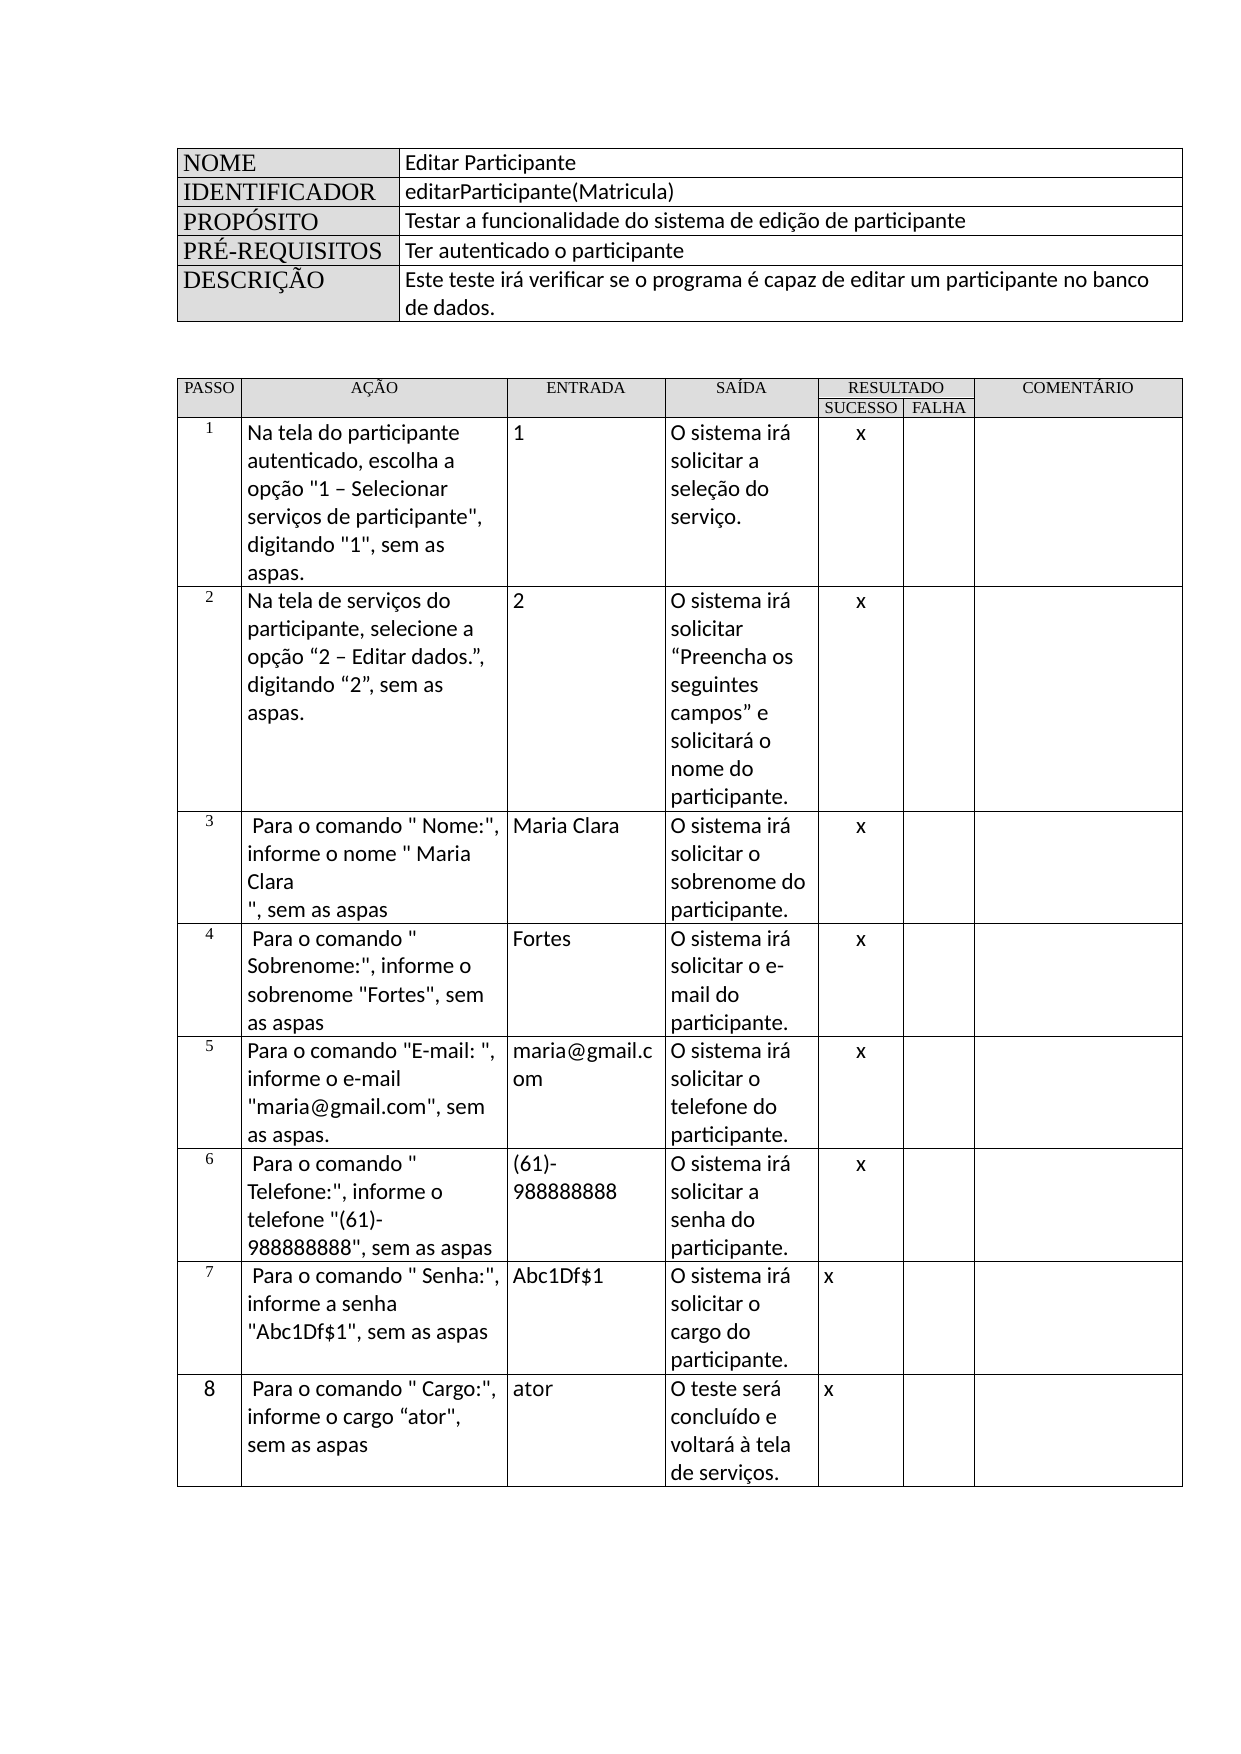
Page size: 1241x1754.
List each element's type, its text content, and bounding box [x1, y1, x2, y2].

table_cell 5 [178, 1037, 241, 1148]
table_cell Para o comando " Nome:", informe o nome " Maria Clara ", sem as aspas [242, 812, 507, 923]
table_cell 2 [178, 587, 241, 811]
table_cell editarParticipante(Matricula) [400, 178, 1182, 206]
table_header SAÍDA [666, 379, 818, 417]
table_cell O sistema irá solicitar o e-mail do participante. [666, 924, 818, 1036]
table_cell x [819, 418, 903, 586]
table_header AÇÃO [242, 379, 507, 417]
table_cell x [819, 587, 903, 811]
table_cell Para o comando " Telefone:", informe o telefone "(61)-988888888", sem as aspas [242, 1149, 507, 1261]
table_cell maria@gmail.com [508, 1037, 665, 1148]
table_cell [975, 812, 1182, 923]
table_cell Fortes [508, 924, 665, 1036]
table_cell [975, 1262, 1182, 1373]
table_cell O sistema irá solicitar o sobrenome do participante. [666, 812, 818, 923]
table_cell [904, 1262, 974, 1373]
table_cell O sistema irá solicitar o cargo do participante. [666, 1262, 818, 1373]
table_cell Para o comando " Sobrenome:", informe o sobrenome "Fortes", sem as aspas [242, 924, 507, 1036]
table_cell [904, 1149, 974, 1261]
table_header NOME [178, 149, 399, 177]
table_cell 3 [178, 812, 241, 923]
table_cell ator [508, 1375, 665, 1486]
table_cell 1 [178, 418, 241, 586]
table_cell [904, 1375, 974, 1486]
table_cell x [819, 1149, 903, 1261]
table_cell Para o comando "E-mail: ", informe o e-mail "maria@gmail.com", sem as aspas. [242, 1037, 507, 1148]
table_cell 4 [178, 924, 241, 1036]
table_cell 8 [178, 1375, 241, 1486]
table_cell [975, 1375, 1182, 1486]
table_cell Para o comando " Senha:", informe a senha "Abc1Df$1", sem as aspas [242, 1262, 507, 1373]
table_cell [975, 418, 1182, 586]
table_cell Ter autenticado o participante [400, 236, 1182, 265]
table_header Editar Participante [400, 149, 1182, 177]
table_cell O sistema irá solicitar o telefone do participante. [666, 1037, 818, 1148]
table_cell [904, 587, 974, 811]
table_cell x [819, 812, 903, 923]
table_cell [904, 812, 974, 923]
table_cell DESCRIÇÃO [178, 266, 399, 321]
table_cell SUCESSO [819, 399, 903, 417]
table_cell Este teste irá verificar se o programa é capaz de editar um participante no banco de dados. [400, 266, 1182, 321]
table_cell Maria Clara [508, 812, 665, 923]
table_cell [904, 1037, 974, 1148]
table_cell Na tela do participante autenticado, escolha a opção "1 – Selecionar serviços de participante", digitando "1", sem as aspas. [242, 418, 507, 586]
table_cell x [819, 924, 903, 1036]
table_cell O sistema irá solicitar a senha do participante. [666, 1149, 818, 1261]
table_cell [904, 924, 974, 1036]
table_header ENTRADA [508, 379, 665, 417]
table_cell [975, 924, 1182, 1036]
table_header RESULTADO [819, 379, 974, 397]
table_cell Para o comando " Cargo:", informe o cargo “ator", sem as aspas [242, 1375, 507, 1486]
table_cell [975, 1037, 1182, 1148]
table_cell Testar a funcionalidade do sistema de edição de participante [400, 207, 1182, 235]
table_cell O sistema irá solicitar “Preencha os seguintes campos” e solicitará o nome do participante. [666, 587, 818, 811]
table_cell 1 [508, 418, 665, 586]
table_cell PROPÓSITO [178, 207, 399, 235]
table_cell x [819, 1375, 903, 1486]
table_cell [975, 587, 1182, 811]
table_cell 6 [178, 1149, 241, 1261]
table_cell x [819, 1037, 903, 1148]
table_cell O sistema irá solicitar a seleção do serviço. [666, 418, 818, 586]
table_header COMENTÁRIO [975, 379, 1182, 417]
table_cell [904, 418, 974, 586]
table_cell 7 [178, 1262, 241, 1373]
table_cell O teste será concluído e voltará à tela de serviços. [666, 1375, 818, 1486]
table_cell FALHA [904, 399, 974, 417]
table_cell [975, 1149, 1182, 1261]
table_header PASSO [178, 379, 241, 417]
table_cell 2 [508, 587, 665, 811]
table_cell (61)-988888888 [508, 1149, 665, 1261]
table_cell IDENTIFICADOR [178, 178, 399, 206]
table_cell x [819, 1262, 903, 1373]
table_cell Abc1Df$1 [508, 1262, 665, 1373]
table_cell Na tela de serviços do participante, selecione a opção “2 – Editar dados.”, digitando “2”, sem as aspas. [242, 587, 507, 811]
table_cell PRÉ-REQUISITOS [178, 236, 399, 265]
